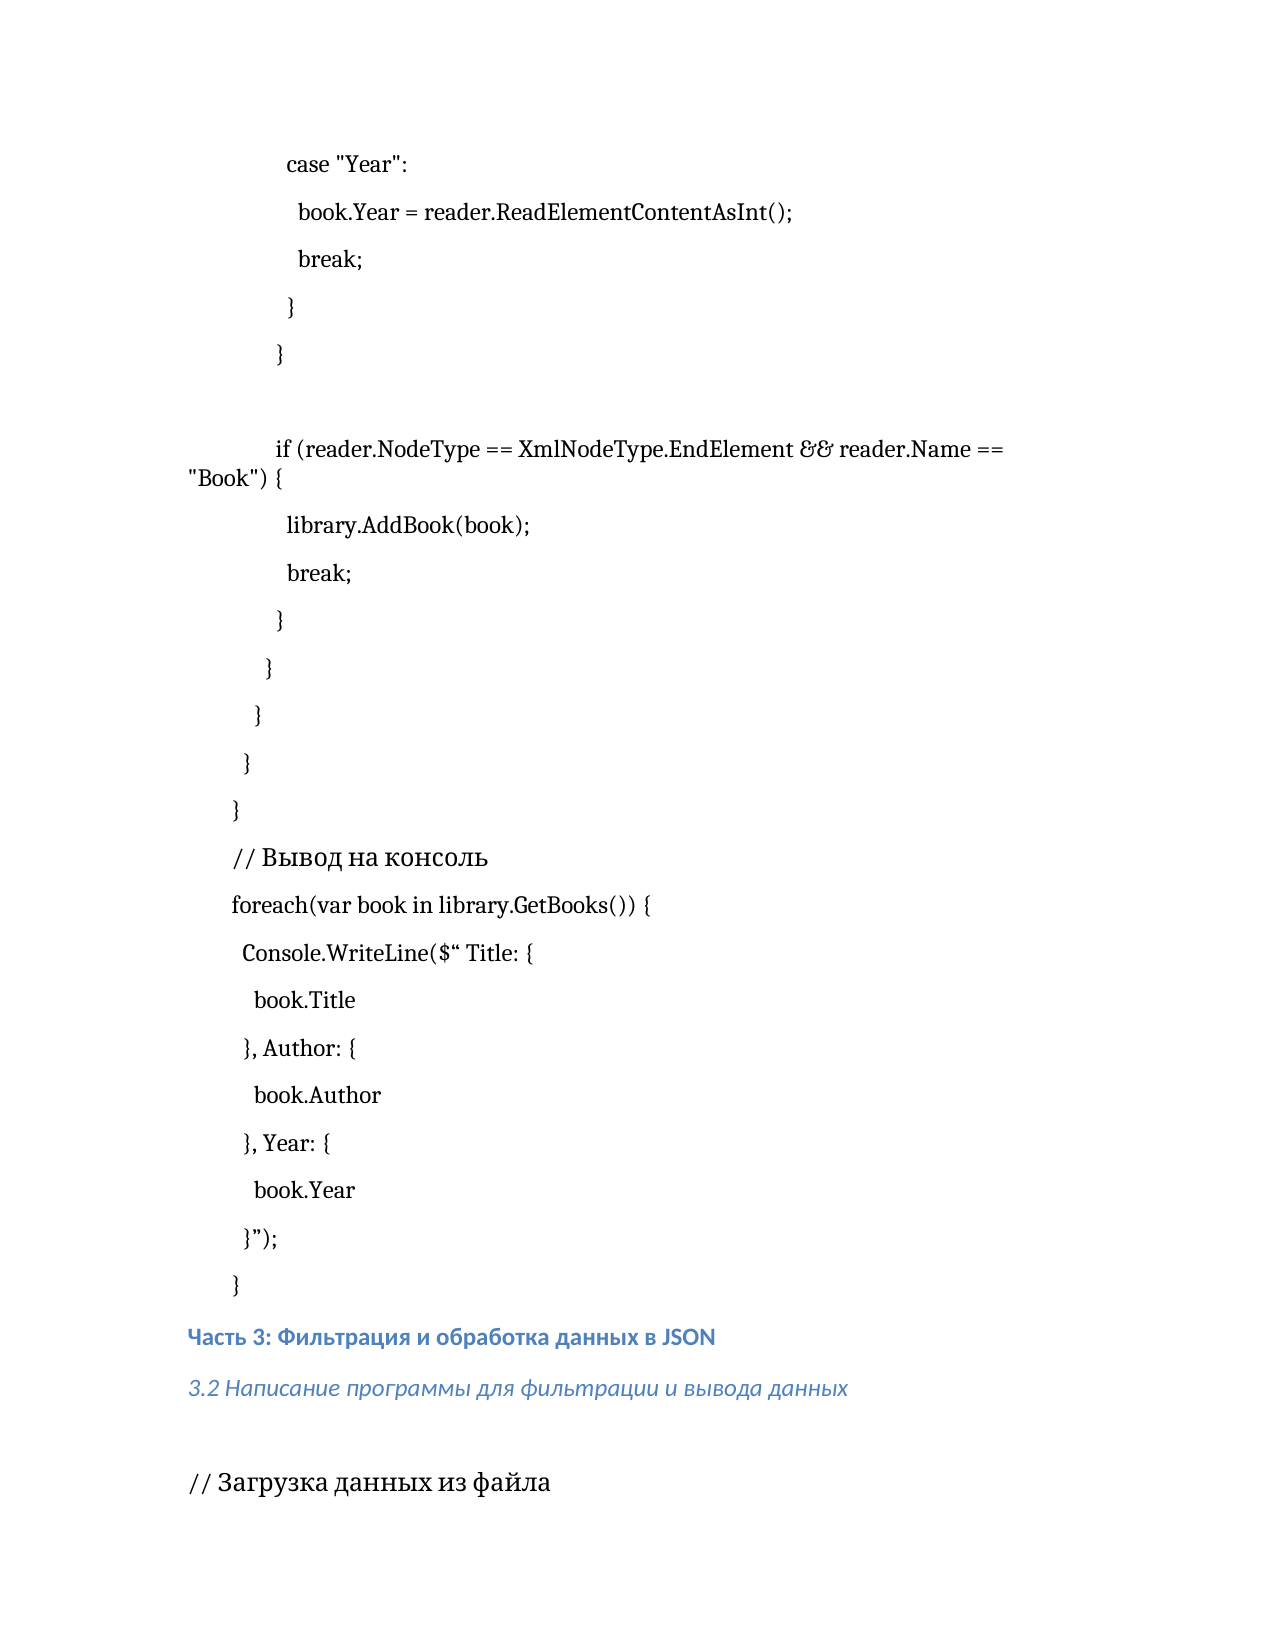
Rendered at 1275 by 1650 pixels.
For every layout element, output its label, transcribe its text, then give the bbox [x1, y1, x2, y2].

text case "Year": [187, 150, 1087, 179]
text // Вывод на консоль [187, 844, 1087, 872]
text }”); [187, 1224, 1087, 1252]
text } [187, 654, 1087, 682]
text } [187, 701, 1087, 730]
subtitle 3.2 Написание программы для фильтрации и вывода данных [187, 1372, 1087, 1403]
text } [187, 1271, 1087, 1300]
text if (reader.NodeType == XmlNodeType.EndElement && reader.Name == "Book") { [187, 435, 1087, 492]
text foreach(var book in library.GetBooks()) { [187, 891, 1087, 920]
subtitle Часть 3: Фильтрация и обработка данных в JSON [187, 1321, 1087, 1351]
text book.Author [187, 1081, 1087, 1110]
text break; [187, 245, 1087, 274]
text Console.WriteLine($“ Title: { [187, 939, 1087, 967]
text }, Year: { [187, 1129, 1087, 1157]
text book.Year = reader.ReadElementContentAsInt(); [187, 197, 1087, 226]
text } [187, 340, 1087, 369]
text book.Year [187, 1176, 1087, 1205]
text } [187, 606, 1087, 635]
text break; [187, 559, 1087, 587]
text // Загрузка данных из файла [187, 1469, 1087, 1498]
text book.Title [187, 986, 1087, 1015]
text } [187, 796, 1087, 825]
text library.AddBook(book); [187, 511, 1087, 540]
text }, Author: { [187, 1034, 1087, 1062]
text } [187, 749, 1087, 777]
text } [187, 292, 1087, 321]
